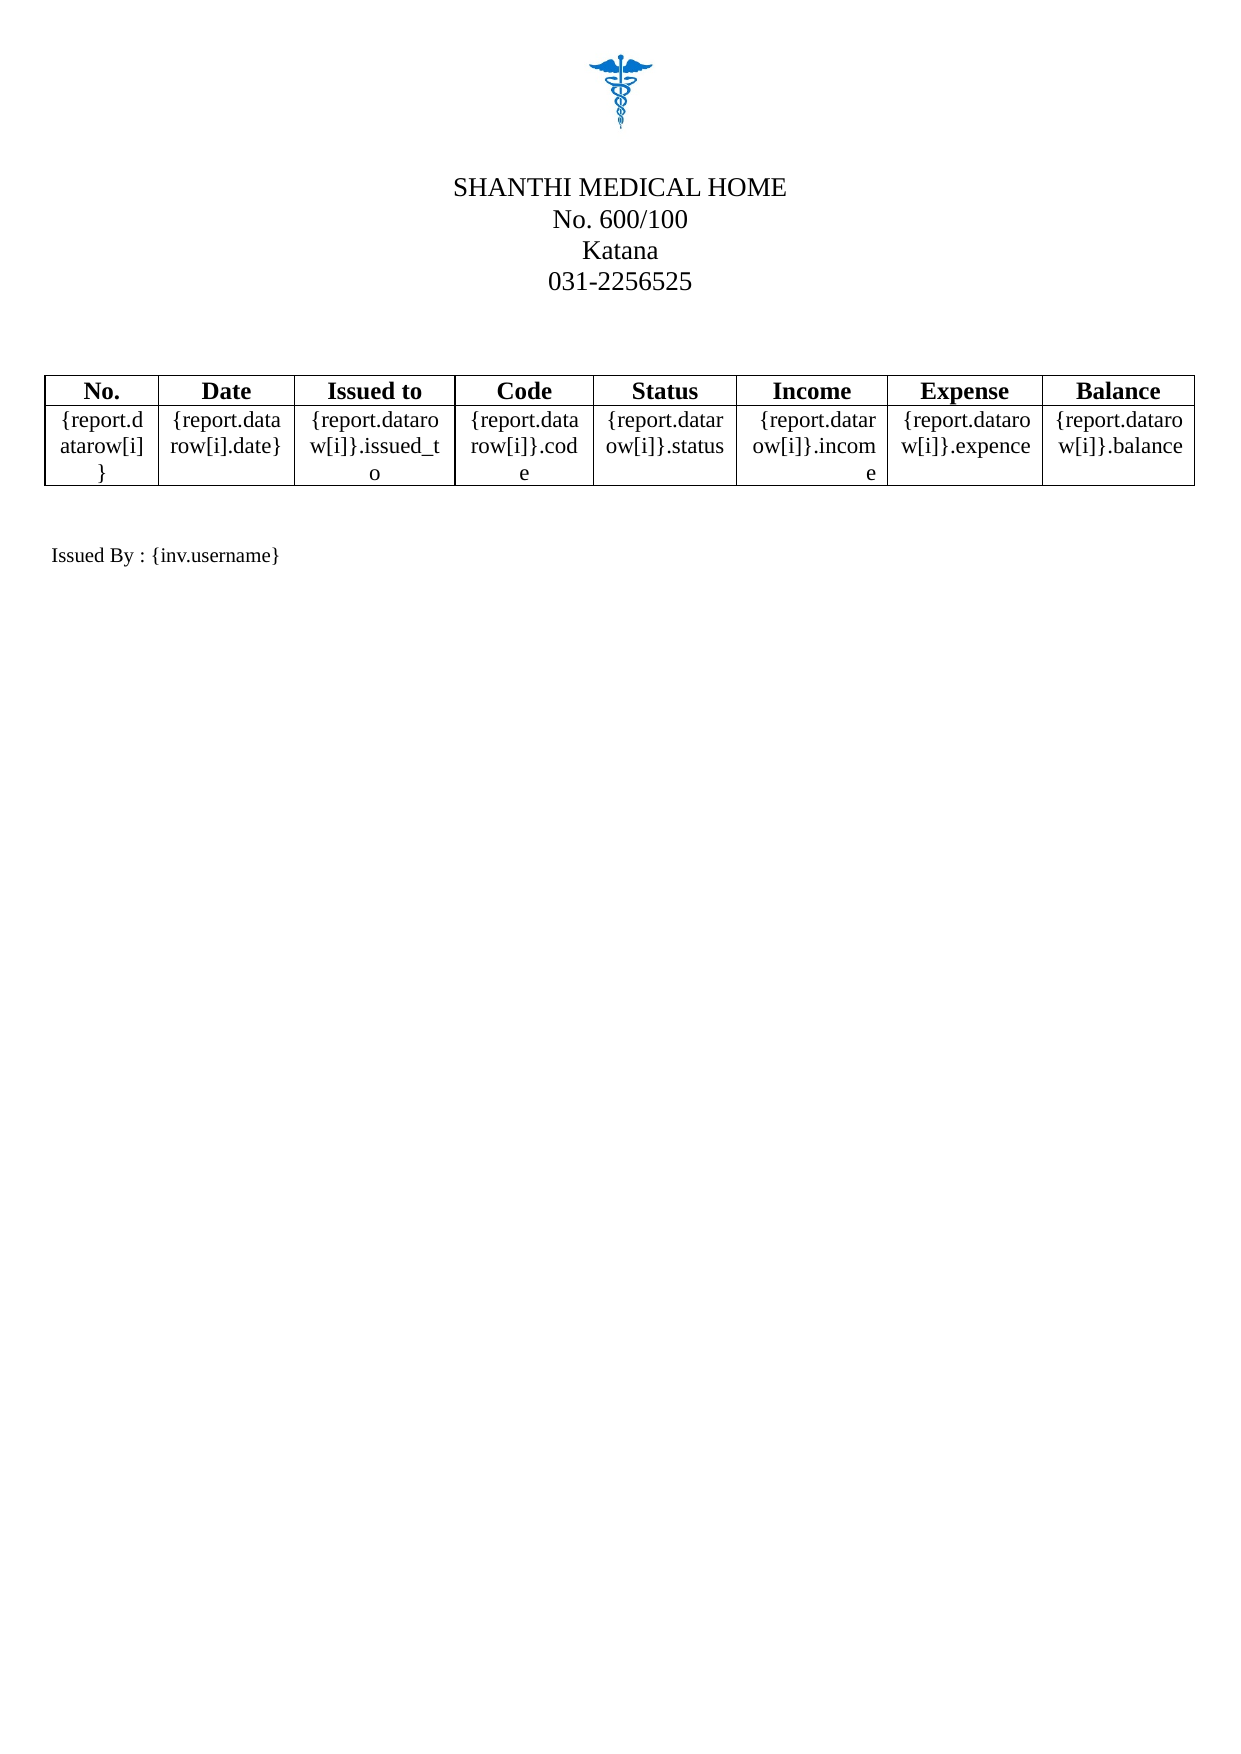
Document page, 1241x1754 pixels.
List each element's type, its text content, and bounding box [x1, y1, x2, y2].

table_cell {report.datarow[i]}.issued_to [295, 406, 454, 485]
table_header Income [737, 376, 887, 405]
table_header Issued to [295, 376, 454, 405]
table_cell {report.datarow[i]}.income [737, 406, 887, 485]
table_header Date [159, 376, 294, 405]
text Issued By : {inv.username} [45, 539, 1195, 568]
table_cell {report.datarow[i].date} [159, 406, 294, 485]
text Katana [45, 234, 1195, 265]
table_cell {report.datarow[i]}.expence [888, 406, 1042, 485]
table_header No. [46, 376, 158, 405]
table_header Expense [888, 376, 1042, 405]
text No. 600/100 [45, 203, 1195, 234]
table_header Status [594, 376, 736, 405]
table_header Code [456, 376, 593, 405]
table_header Balance [1043, 376, 1194, 405]
text SHANTHI MEDICAL HOME [45, 172, 1195, 203]
table_cell {report.datarow[i]}.balance [1043, 406, 1194, 485]
table_cell {report.datarow[i]}.code [456, 406, 593, 485]
table_cell {report.datarow[i]} [46, 406, 158, 485]
table_cell {report.datarow[i]}.status [594, 406, 736, 485]
text 031-2256525 [45, 265, 1195, 296]
